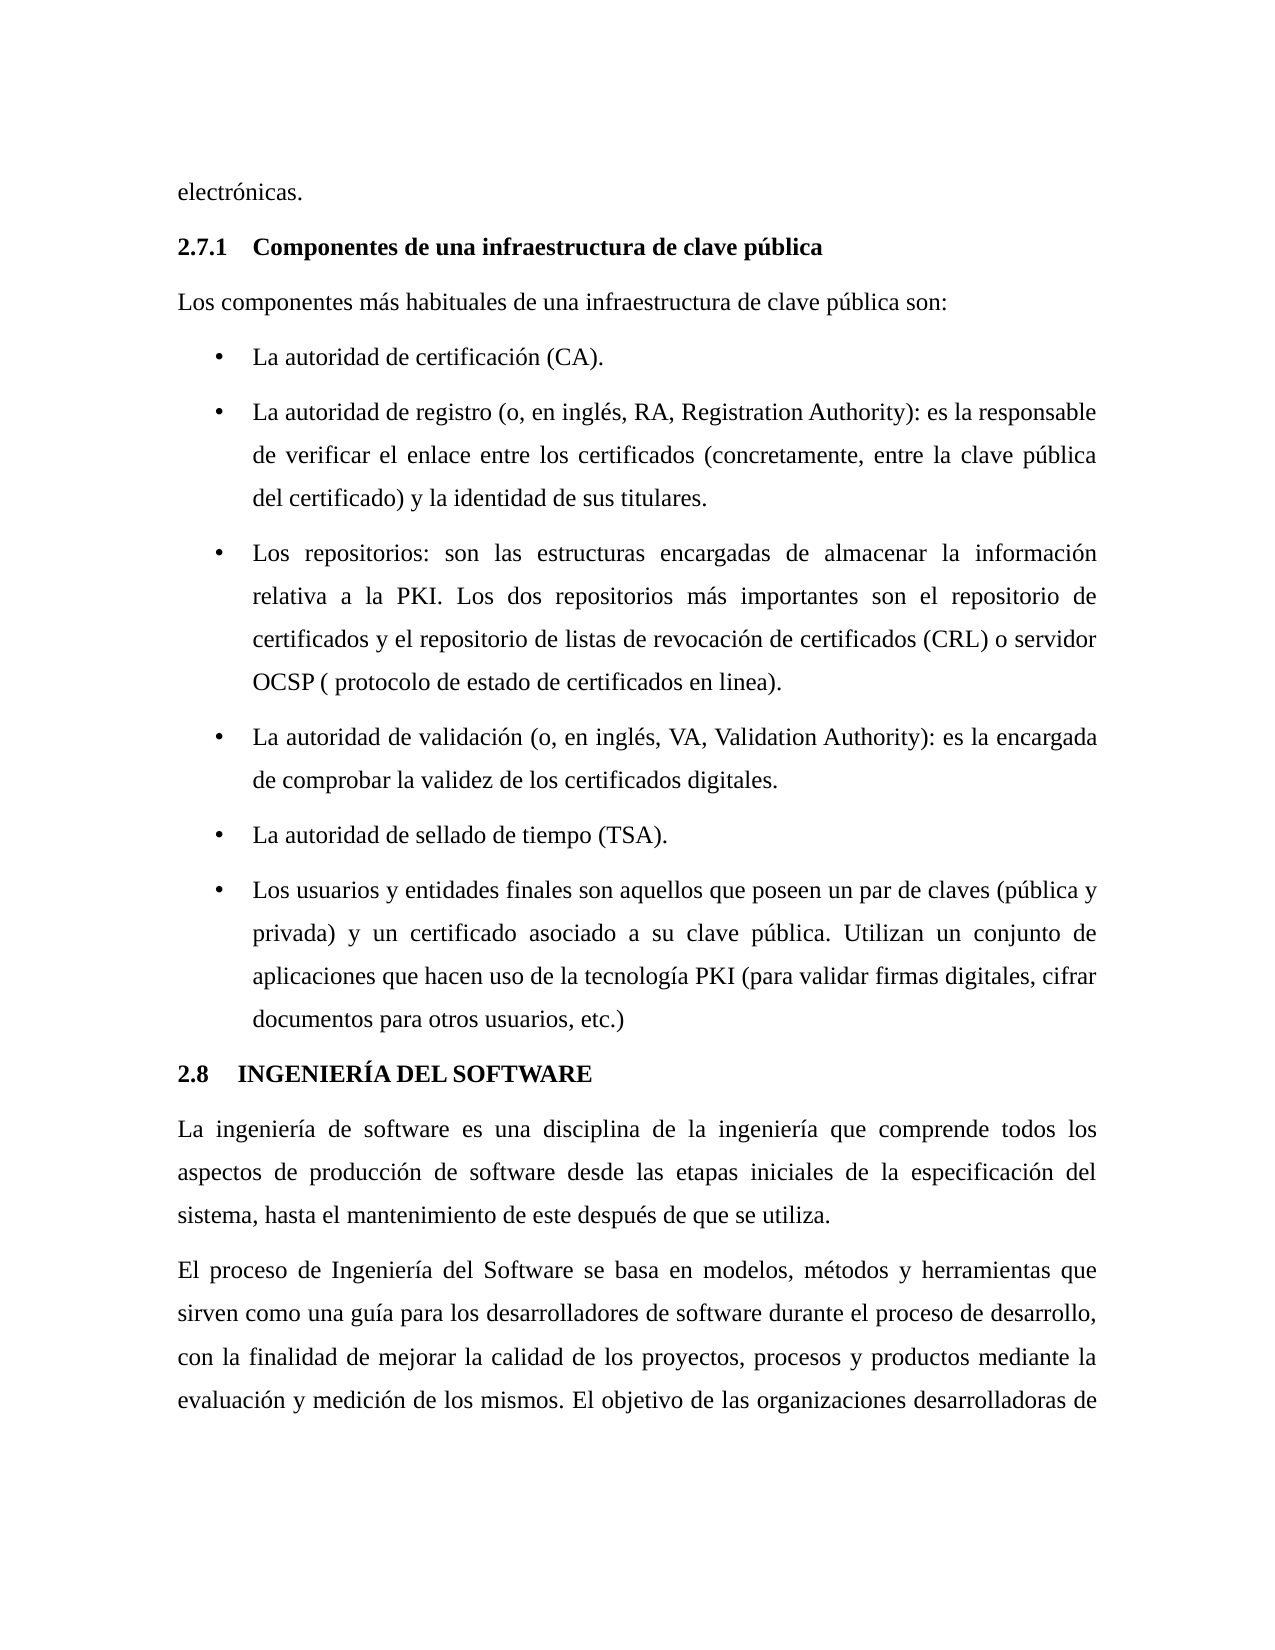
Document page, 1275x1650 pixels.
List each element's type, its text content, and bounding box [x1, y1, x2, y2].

list La autoridad de registro (o, en inglés, RA, Registration Authority): es la responsable de verificar el enlace entre los certificados (concretamente, entre la clave pública del certificado) y la identidad de sus titulares. [215, 397, 1098, 512]
list La autoridad de certificación (CA). [215, 342, 1098, 371]
text El proceso de Ingeniería del Software se basa en modelos, métodos y herramientas que sirven como una guía para los desarrolladores de software durante el proceso de desarrollo, con la finalidad de mejorar la calidad de los proyectos, procesos y productos mediante la evaluación y medición de los mismos. El objetivo de las organizaciones desarrolladoras de [177, 1255, 1098, 1413]
subtitle Componentes de una infraestructura de clave pública [177, 232, 1098, 261]
list La autoridad de sellado de tiempo (TSA). [215, 820, 1098, 849]
subtitle INGENIERÍA DEL SOFTWARE [177, 1059, 1098, 1088]
list Los repositorios: son las estructuras encargadas de almacenar la información relativa a la PKI. Los dos repositorios más importantes son el repositorio de certificados y el repositorio de listas de revocación de certificados (CRL) o servidor OCSP ( protocolo de estado de certificados en linea). [215, 538, 1098, 696]
list Los usuarios y entidades finales son aquellos que poseen un par de claves (pública y privada) y un certificado asociado a su clave pública. Utilizan un conjunto de aplicaciones que hacen uso de la tecnología PKI (para validar firmas digitales, cifrar documentos para otros usuarios, etc.) [215, 875, 1098, 1033]
list La autoridad de validación (o, en inglés, VA, Validation Authority): es la encargada de comprobar la validez de los certificados digitales. [215, 722, 1098, 794]
text electrónicas. [177, 177, 1098, 206]
text La ingeniería de software es una disciplina de la ingeniería que comprende todos los aspectos de producción de software desde las etapas iniciales de la especificación del sistema, hasta el mantenimiento de este después de que se utiliza. [177, 1114, 1098, 1229]
text Los componentes más habituales de una infraestructura de clave pública son: [177, 287, 1098, 316]
